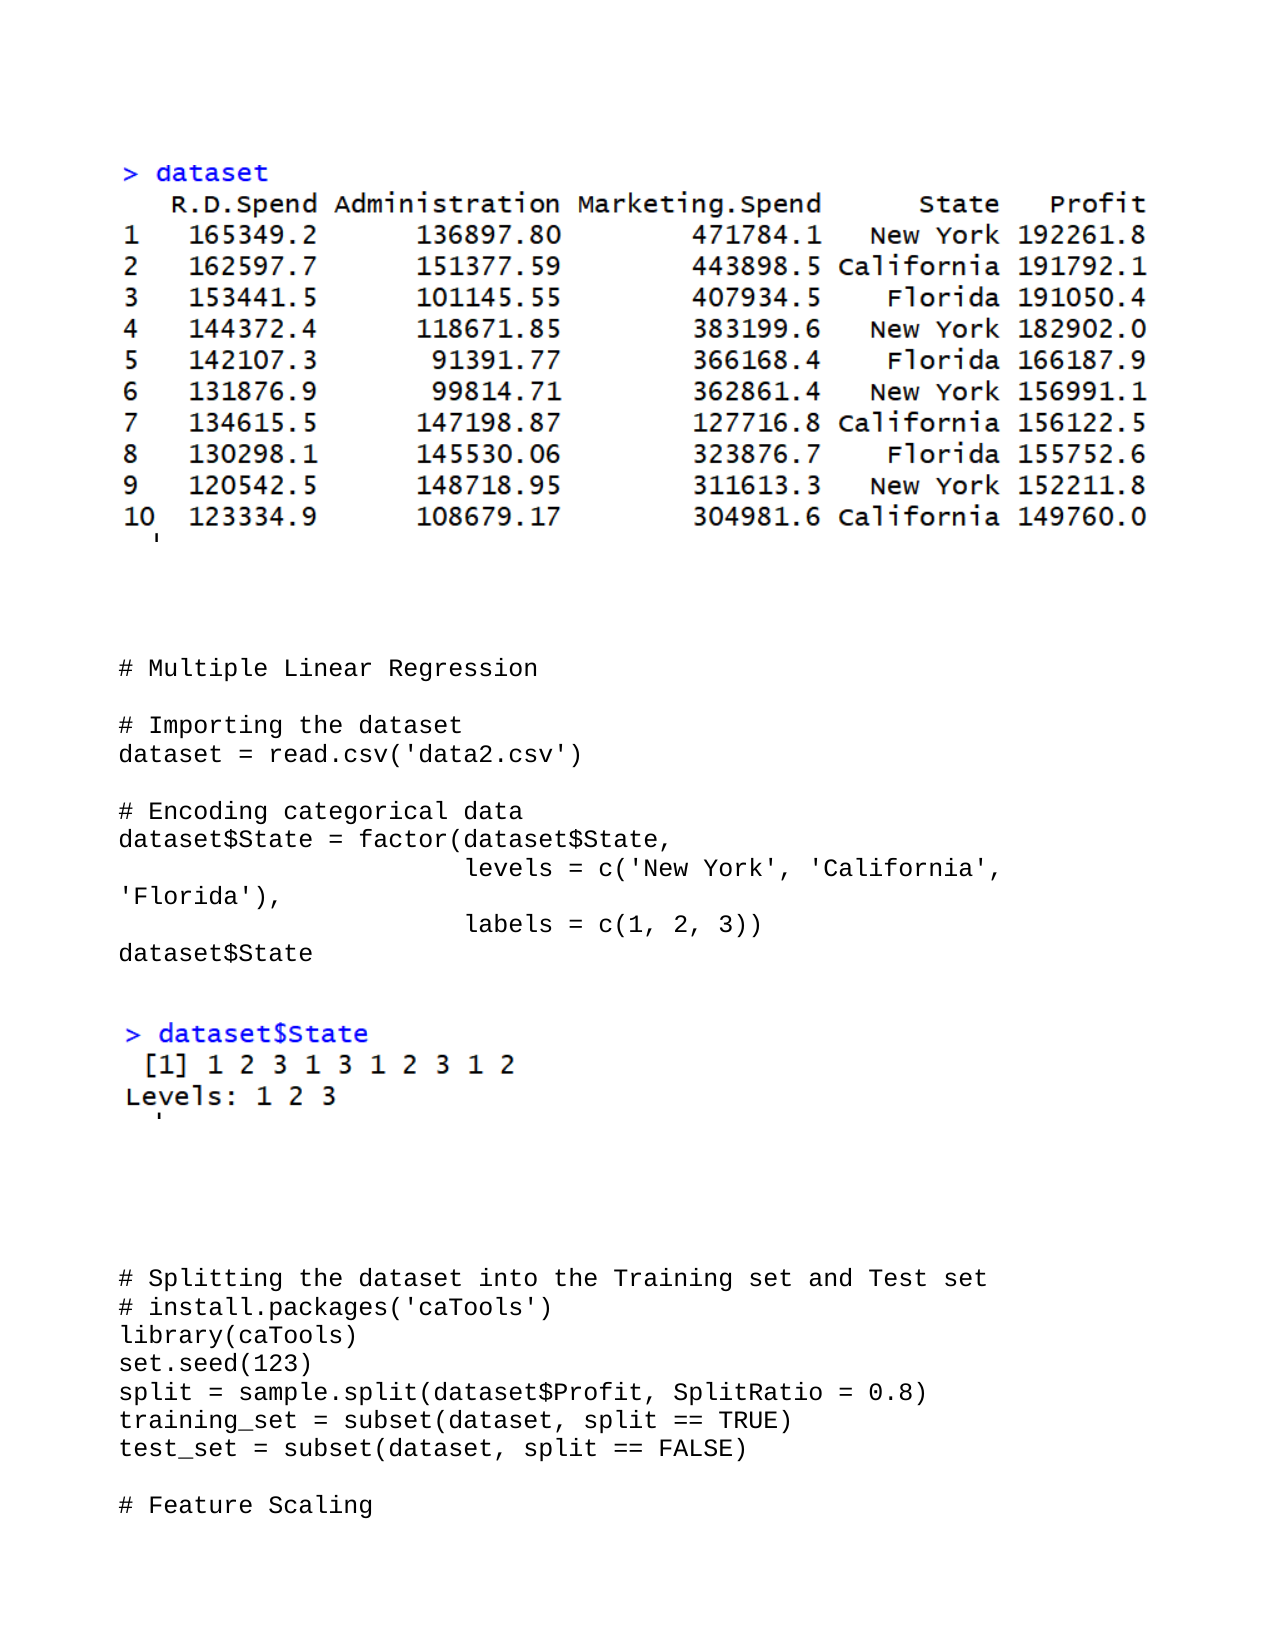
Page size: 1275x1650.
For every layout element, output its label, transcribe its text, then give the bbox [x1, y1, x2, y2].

table_header # Splitting the dataset into the Training set and Test set # install.packages('caTools') library(caTools) set.seed(123) split = sample.split(dataset$Profit, SplitRatio = 0.8) training_set = subset(dataset, split == TRUE) test_set = subset(dataset, split == FALSE) # Feature Scaling [118, 1266, 1009, 1521]
table_header # Multiple Linear Regression # Importing the dataset dataset = read.csv('data2.csv') # Encoding categorical data dataset$State = factor(dataset$State, levels = c('New York', 'California', 'Florida'), labels = c(1, 2, 3)) dataset$State [118, 656, 1157, 968]
picture [118, 165, 1197, 542]
picture [118, 1016, 636, 1119]
text [118, 118, 1157, 147]
